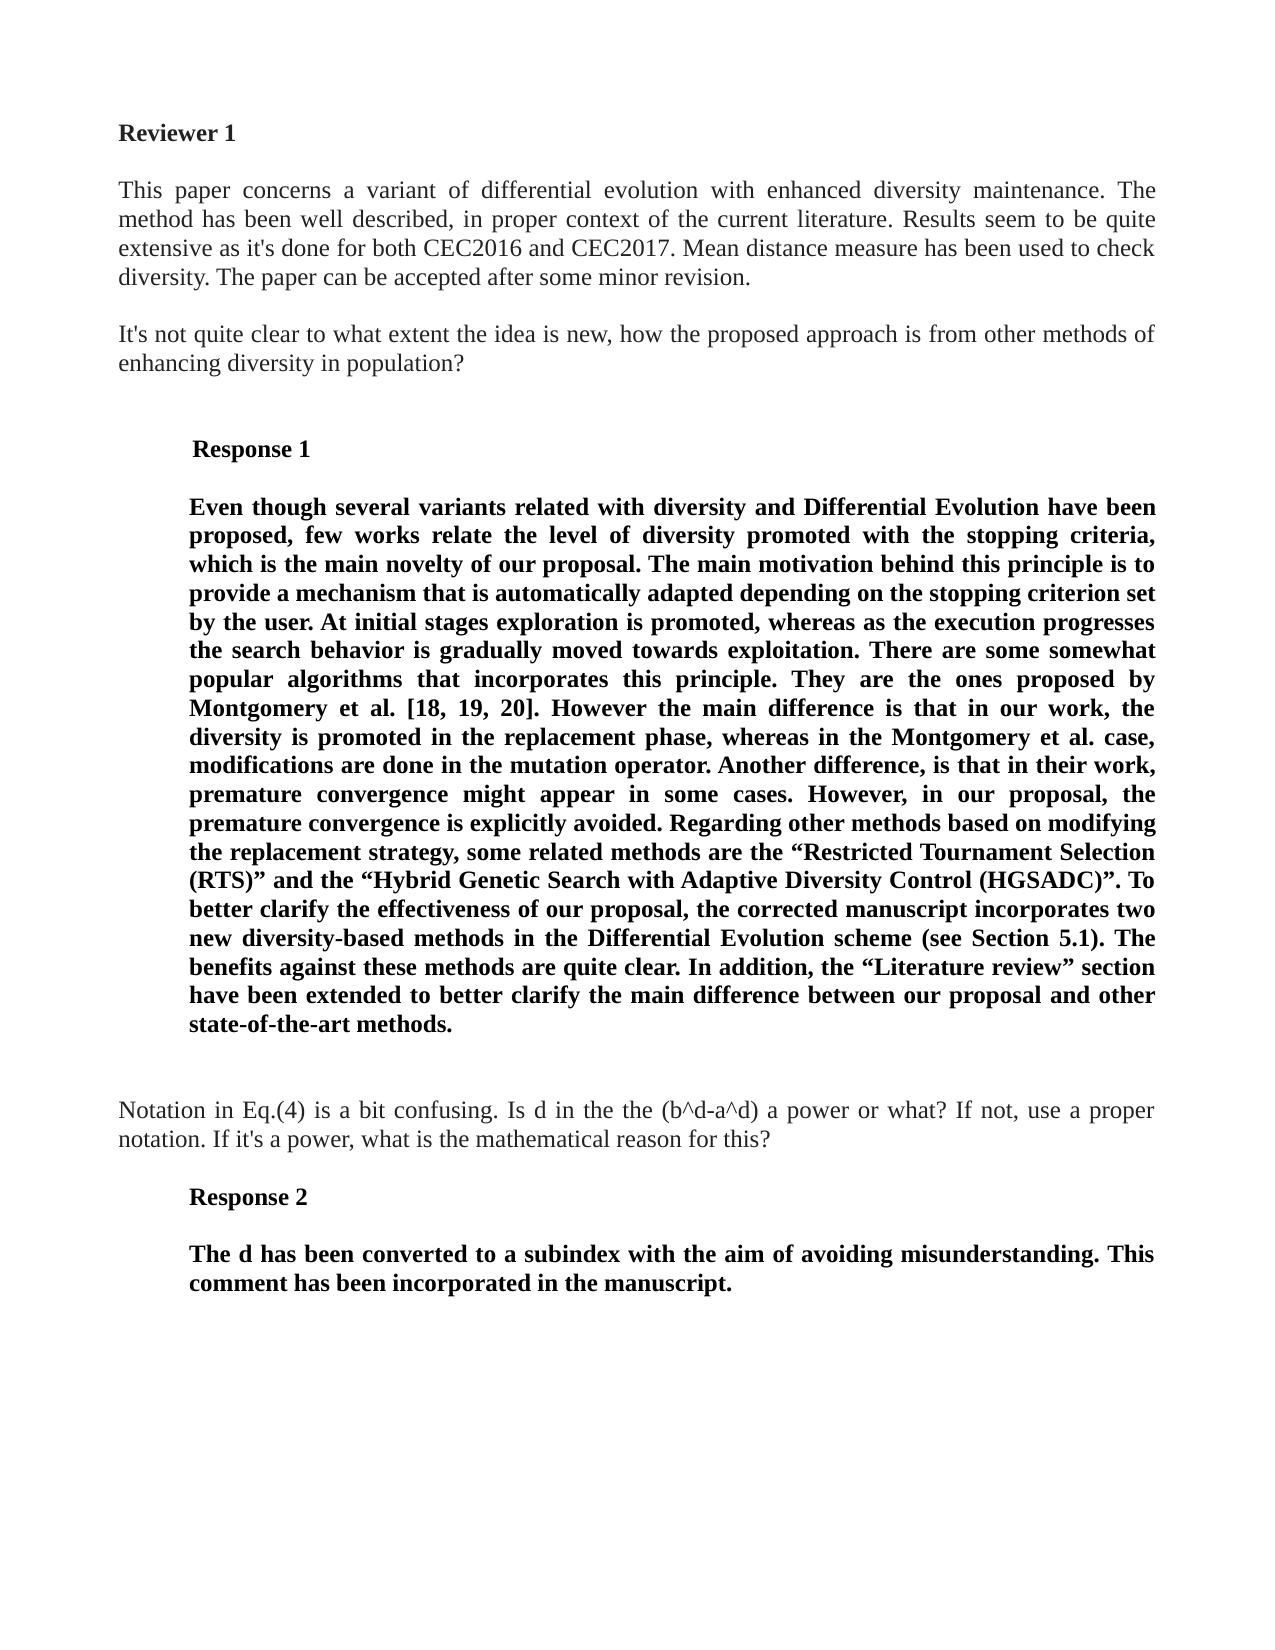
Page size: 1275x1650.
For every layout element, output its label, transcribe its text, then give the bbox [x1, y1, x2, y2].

text Even though several variants related with diversity and Differential Evolution have been proposed, few works relate the level of diversity promoted with the stopping criteria, which is the main novelty of our proposal. The main motivation behind this principle is to provide a mechanism that is automatically adapted depending on the stopping criterion set by the user. At initial stages exploration is promoted, whereas as the execution progresses the search behavior is gradually moved towards exploitation. There are some somewhat popular algorithms that incorporates this principle. They are the ones proposed by Montgomery et al. [18, 19, 20]. However the main difference is that in our work, the diversity is promoted in the replacement phase, whereas in the Montgomery et al. case, modifications are done in the mutation operator. Another difference, is that in their work, premature convergence might appear in some cases. However, in our proposal, the premature convergence is explicitly avoided. Regarding other methods based on modifying the replacement strategy, some related methods are the “Restricted Tournament Selection (RTS)” and the “Hybrid Genetic Search with Adaptive Diversity Control (HGSADC)”. To better clarify the effectiveness of our proposal, the corrected manuscript incorporates two new diversity-based methods in the Differential Evolution scheme (see Section 5.1). The benefits against these methods are quite clear. In addition, the “Literature review” section have been extended to better clarify the main difference between our proposal and other state-of-the-art methods. [189, 492, 1157, 1038]
text This paper concerns a variant of differential evolution with enhanced diversity maintenance. The method has been well described, in proper context of the current literature. Results seem to be quite extensive as it's done for both CEC2016 and CEC2017. Mean distance measure has been used to check diversity. The paper can be accepted after some minor revision. [118, 176, 1157, 291]
text Response 2 [189, 1182, 1157, 1211]
text Response 1 [118, 434, 1157, 463]
text Notation in Eq.(4) is a bit confusing. Is d in the the (b^d-a^d) a power or what? If not, use a proper notation. If it's a power, what is the mathematical reason for this? [118, 1096, 1157, 1153]
text It's not quite clear to what extent the idea is new, how the proposed approach is from other methods of enhancing diversity in population? [118, 319, 1157, 377]
text Reviewer 1 [118, 118, 1157, 147]
text The d has been converted to a subindex with the aim of avoiding misunderstanding. This comment has been incorporated in the manuscript. [189, 1239, 1157, 1297]
